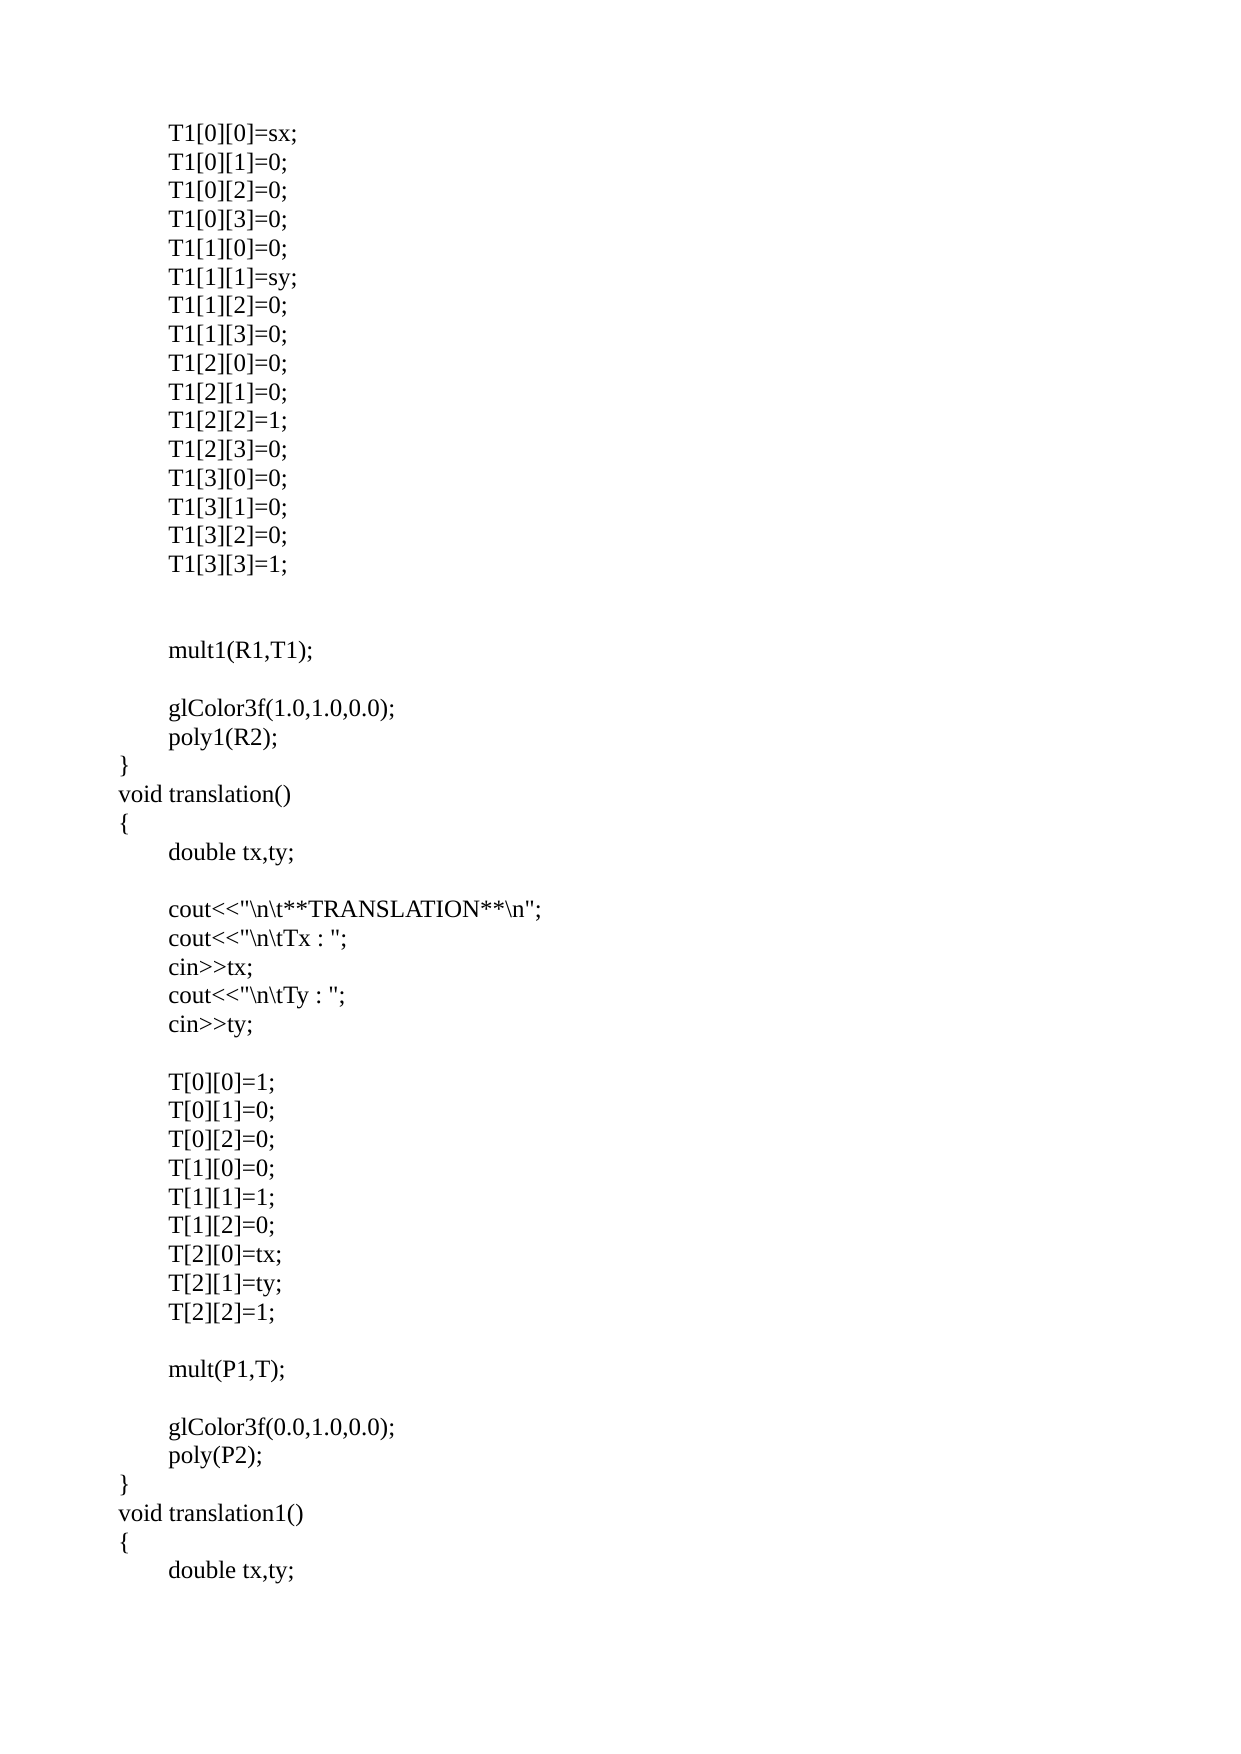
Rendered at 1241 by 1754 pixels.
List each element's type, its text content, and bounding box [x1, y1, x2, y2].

text T1[1][1]=sy; [118, 262, 1122, 291]
text T[1][2]=0; [118, 1211, 1122, 1239]
text mult1(R1,T1); [118, 636, 1122, 664]
text T1[0][2]=0; [118, 176, 1122, 204]
text mult(P1,T); [118, 1354, 1122, 1383]
text T1[1][0]=0; [118, 233, 1122, 262]
text T1[2][1]=0; [118, 377, 1122, 406]
text T1[2][3]=0; [118, 434, 1122, 463]
text T1[3][0]=0; [118, 463, 1122, 492]
text void translation1() [118, 1498, 1122, 1527]
text { [118, 1527, 1122, 1556]
text T1[3][1]=0; [118, 492, 1122, 521]
text cout<<"\n\t**TRANSLATION**\n"; [118, 894, 1122, 923]
text } [118, 1469, 1122, 1498]
text T[1][1]=1; [118, 1182, 1122, 1211]
text T1[1][2]=0; [118, 291, 1122, 319]
text T[1][0]=0; [118, 1153, 1122, 1182]
text glColor3f(0.0,1.0,0.0); [118, 1412, 1122, 1441]
text T1[0][0]=sx; [118, 118, 1122, 147]
text T1[0][3]=0; [118, 204, 1122, 233]
text T1[2][2]=1; [118, 406, 1122, 434]
text poly(P2); [118, 1441, 1122, 1469]
text T[2][0]=tx; [118, 1239, 1122, 1268]
text double tx,ty; [118, 1556, 1122, 1584]
text } [118, 751, 1122, 779]
text poly1(R2); [118, 722, 1122, 751]
text T1[3][3]=1; [118, 549, 1122, 578]
text T1[1][3]=0; [118, 319, 1122, 348]
text T[0][2]=0; [118, 1124, 1122, 1153]
text cin>>ty; [118, 1009, 1122, 1038]
text T[2][1]=ty; [118, 1268, 1122, 1297]
text T1[2][0]=0; [118, 348, 1122, 377]
text glColor3f(1.0,1.0,0.0); [118, 693, 1122, 722]
text void translation() [118, 779, 1122, 808]
text cin>>tx; [118, 952, 1122, 981]
text T[0][0]=1; [118, 1067, 1122, 1096]
text cout<<"\n\tTy : "; [118, 981, 1122, 1009]
text T[0][1]=0; [118, 1096, 1122, 1124]
text T1[0][1]=0; [118, 147, 1122, 176]
text cout<<"\n\tTx : "; [118, 923, 1122, 952]
text T[2][2]=1; [118, 1297, 1122, 1326]
text T1[3][2]=0; [118, 521, 1122, 549]
text { [118, 808, 1122, 837]
text double tx,ty; [118, 837, 1122, 866]
